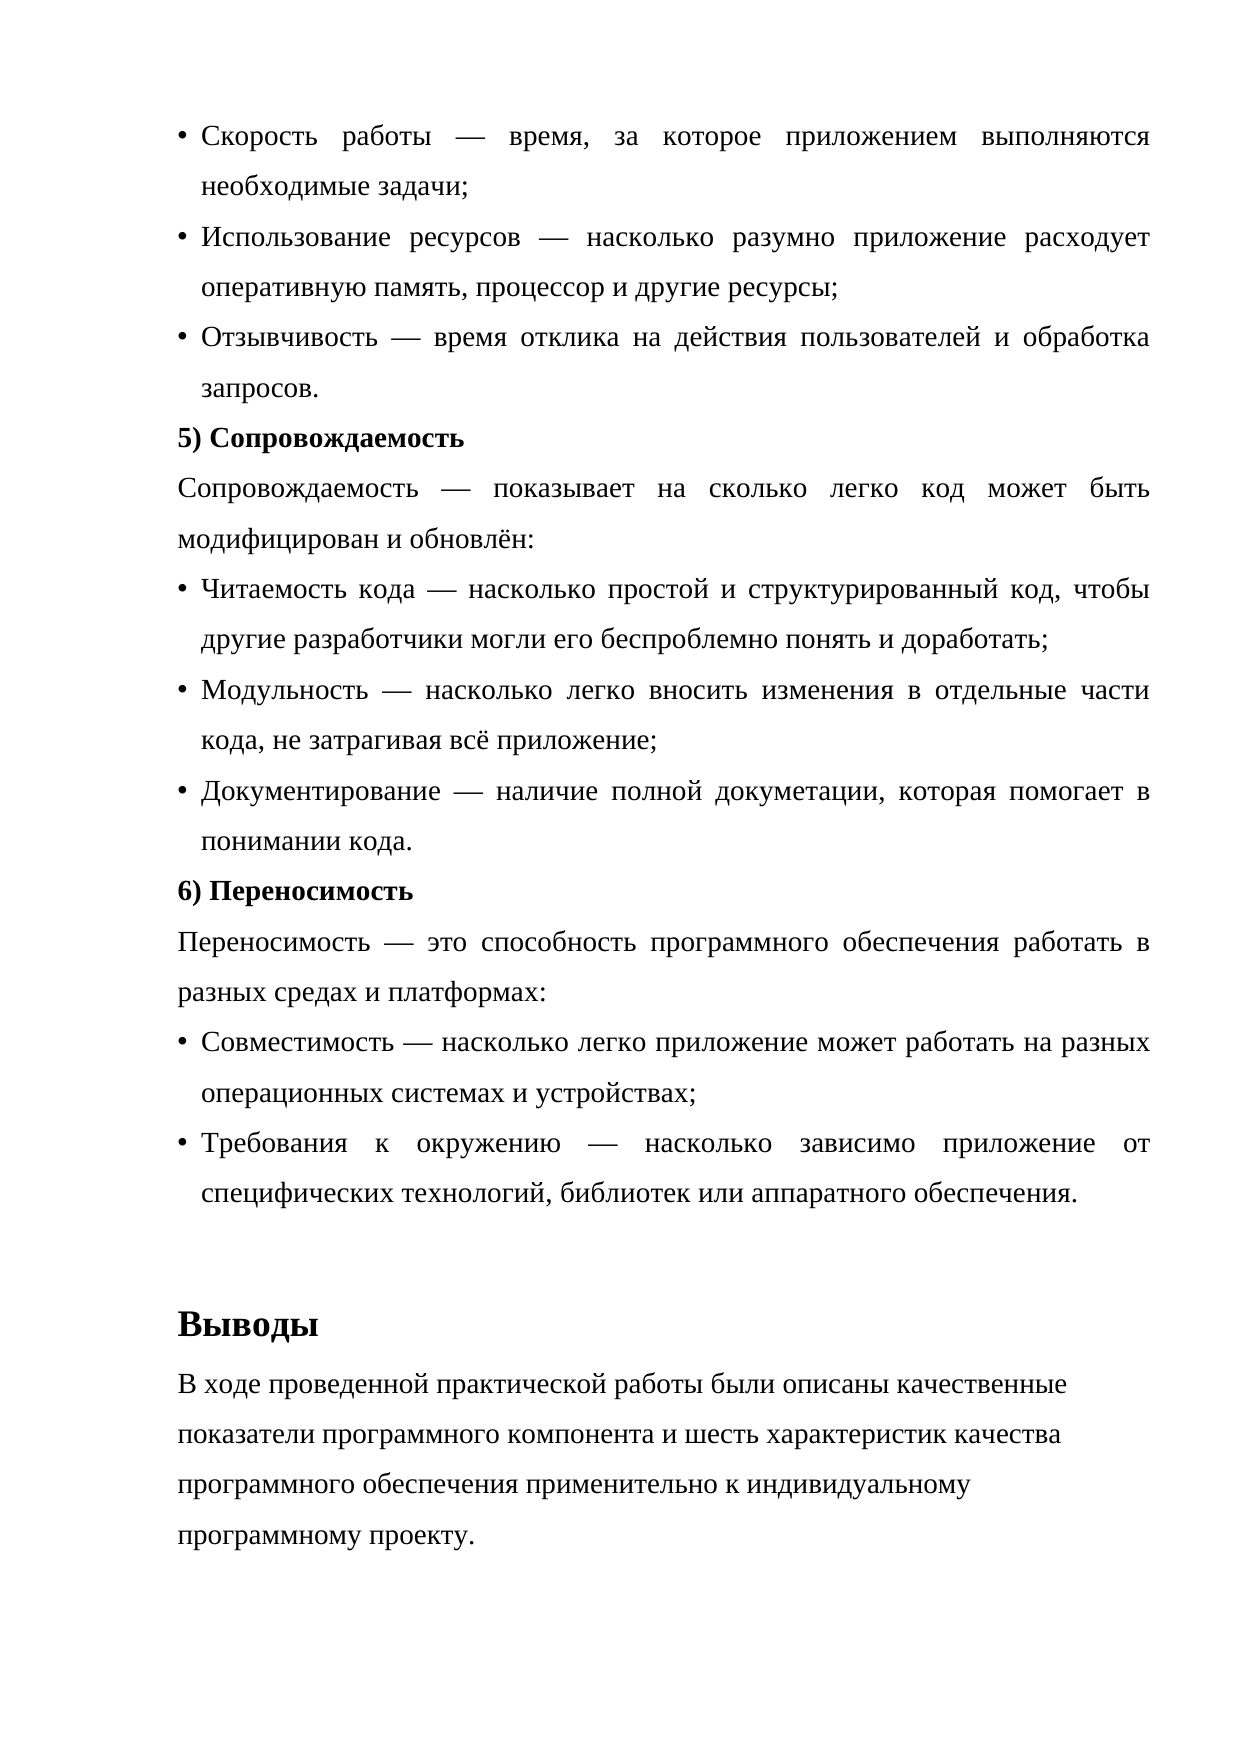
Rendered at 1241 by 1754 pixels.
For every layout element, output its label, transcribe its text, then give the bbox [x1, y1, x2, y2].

text В ходе проведенной практической работы были описаны качественные показатели программного компонента и шесть характеристик качества программного обеспечения применительно к индивидуальному программному проекту. [177, 1366, 1152, 1550]
text Выводы [177, 1301, 1152, 1344]
list Требования к окружению — насколько зависимо приложение от специфических технологий, библиотек или аппаратного обеспечения. [177, 1125, 1152, 1209]
text 6) Переносимость [177, 873, 1152, 907]
list Использование ресурсов — насколько разумно приложение расходует оперативную память, процессор и другие ресурсы; [177, 219, 1152, 303]
text Сопровождаемость — показывает на сколько легко код может быть модифицирован и обновлён: [177, 471, 1152, 554]
list Модульность — насколько легко вносить изменения в отдельные части кода, не затрагивая всё приложение; [177, 672, 1152, 756]
list Читаемость кода — насколько простой и структурированный код, чтобы другие разработчики могли его беспроблемно понять и доработать; [177, 571, 1152, 655]
list Скорость работы — время, за которое приложением выполняются необходимые задачи; [177, 118, 1152, 202]
text 5) Сопровождаемость [177, 420, 1152, 454]
list Отзывчивость — время отклика на действия пользователей и обработка запросов. [177, 319, 1152, 403]
list Документирование — наличие полной докуметации, которая помогает в понимании кода. [177, 773, 1152, 857]
list Совместимость — насколько легко приложение может работать на разных операционных системах и устройствах; [177, 1024, 1152, 1108]
text Переносимость — это способность программного обеспечения работать в разных средах и платформах: [177, 924, 1152, 1008]
